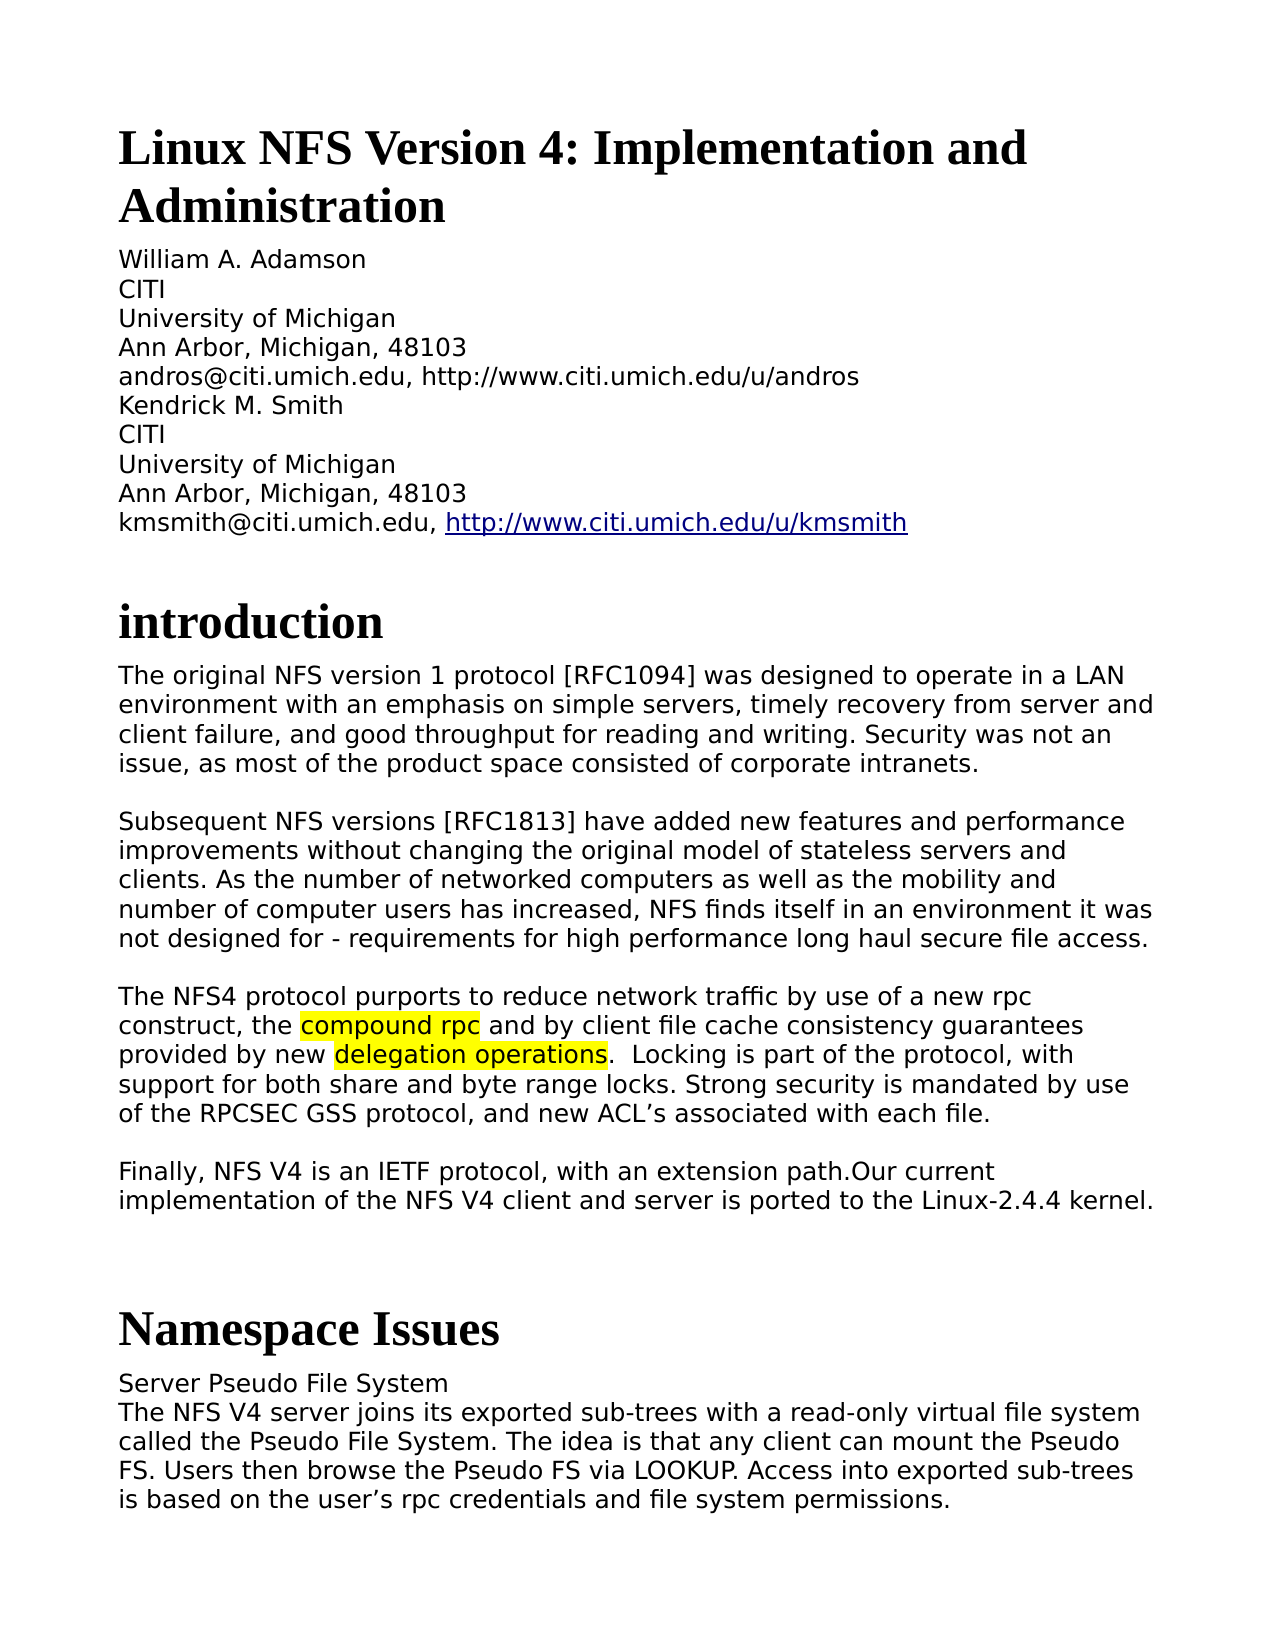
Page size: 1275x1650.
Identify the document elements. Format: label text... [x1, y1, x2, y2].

text CITI [118, 275, 1157, 304]
subtitle Linux NFS Version 4: Implementation and Administration [118, 118, 1157, 233]
text Kendrick M. Smith [118, 391, 1157, 421]
text andros@citi.umich.edu, http://www.citi.umich.edu/u/andros [118, 362, 1157, 391]
text The original NFS version 1 protocol [RFC1094] was designed to operate in a LAN environment with an emphasis on simple servers, timely recovery from server and client failure, and good throughput for reading and writing. Security was not an issue, as most of the product space consisted of corporate intranets. [118, 661, 1157, 778]
text Server Pseudo File System [118, 1369, 1157, 1398]
text Ann Arbor, Michigan, 48103 [118, 333, 1157, 362]
text The NFS4 protocol purports to reduce network traffic by use of a new rpc construct, the compound rpc and by client file cache consistency guarantees provided by new delegation operations. Locking is part of the protocol, with support for both share and byte range locks. Strong security is mandated by use of the RPCSEC GSS protocol, and new ACL’s associated with each file. [118, 982, 1157, 1128]
text kmsmith@citi.umich.edu, http://www.citi.umich.edu/u/kmsmith [118, 508, 1157, 537]
subtitle Namespace Issues [118, 1299, 1157, 1356]
text Finally, NFS V4 is an IETF protocol, with an extension path.Our current implementation of the NFS V4 client and server is ported to the Linux-2.4.4 kernel. [118, 1157, 1157, 1216]
subtitle introduction [118, 591, 1157, 649]
text Ann Arbor, Michigan, 48103 [118, 479, 1157, 508]
text CITI [118, 421, 1157, 450]
text University of Michigan [118, 450, 1157, 479]
text William A. Adamson [118, 246, 1157, 275]
text University of Michigan [118, 304, 1157, 333]
text Subsequent NFS versions [RFC1813] have added new features and performance improvements without changing the original model of stateless servers and clients. As the number of networked computers as well as the mobility and number of computer users has increased, NFS finds itself in an environment it was not designed for - requirements for high performance long haul secure file access. [118, 807, 1157, 953]
text The NFS V4 server joins its exported sub-trees with a read-only virtual file system called the Pseudo File System. The idea is that any client can mount the Pseudo FS. Users then browse the Pseudo FS via LOOKUP. Access into exported sub-trees is based on the user’s rpc credentials and file system permissions. [118, 1398, 1157, 1515]
